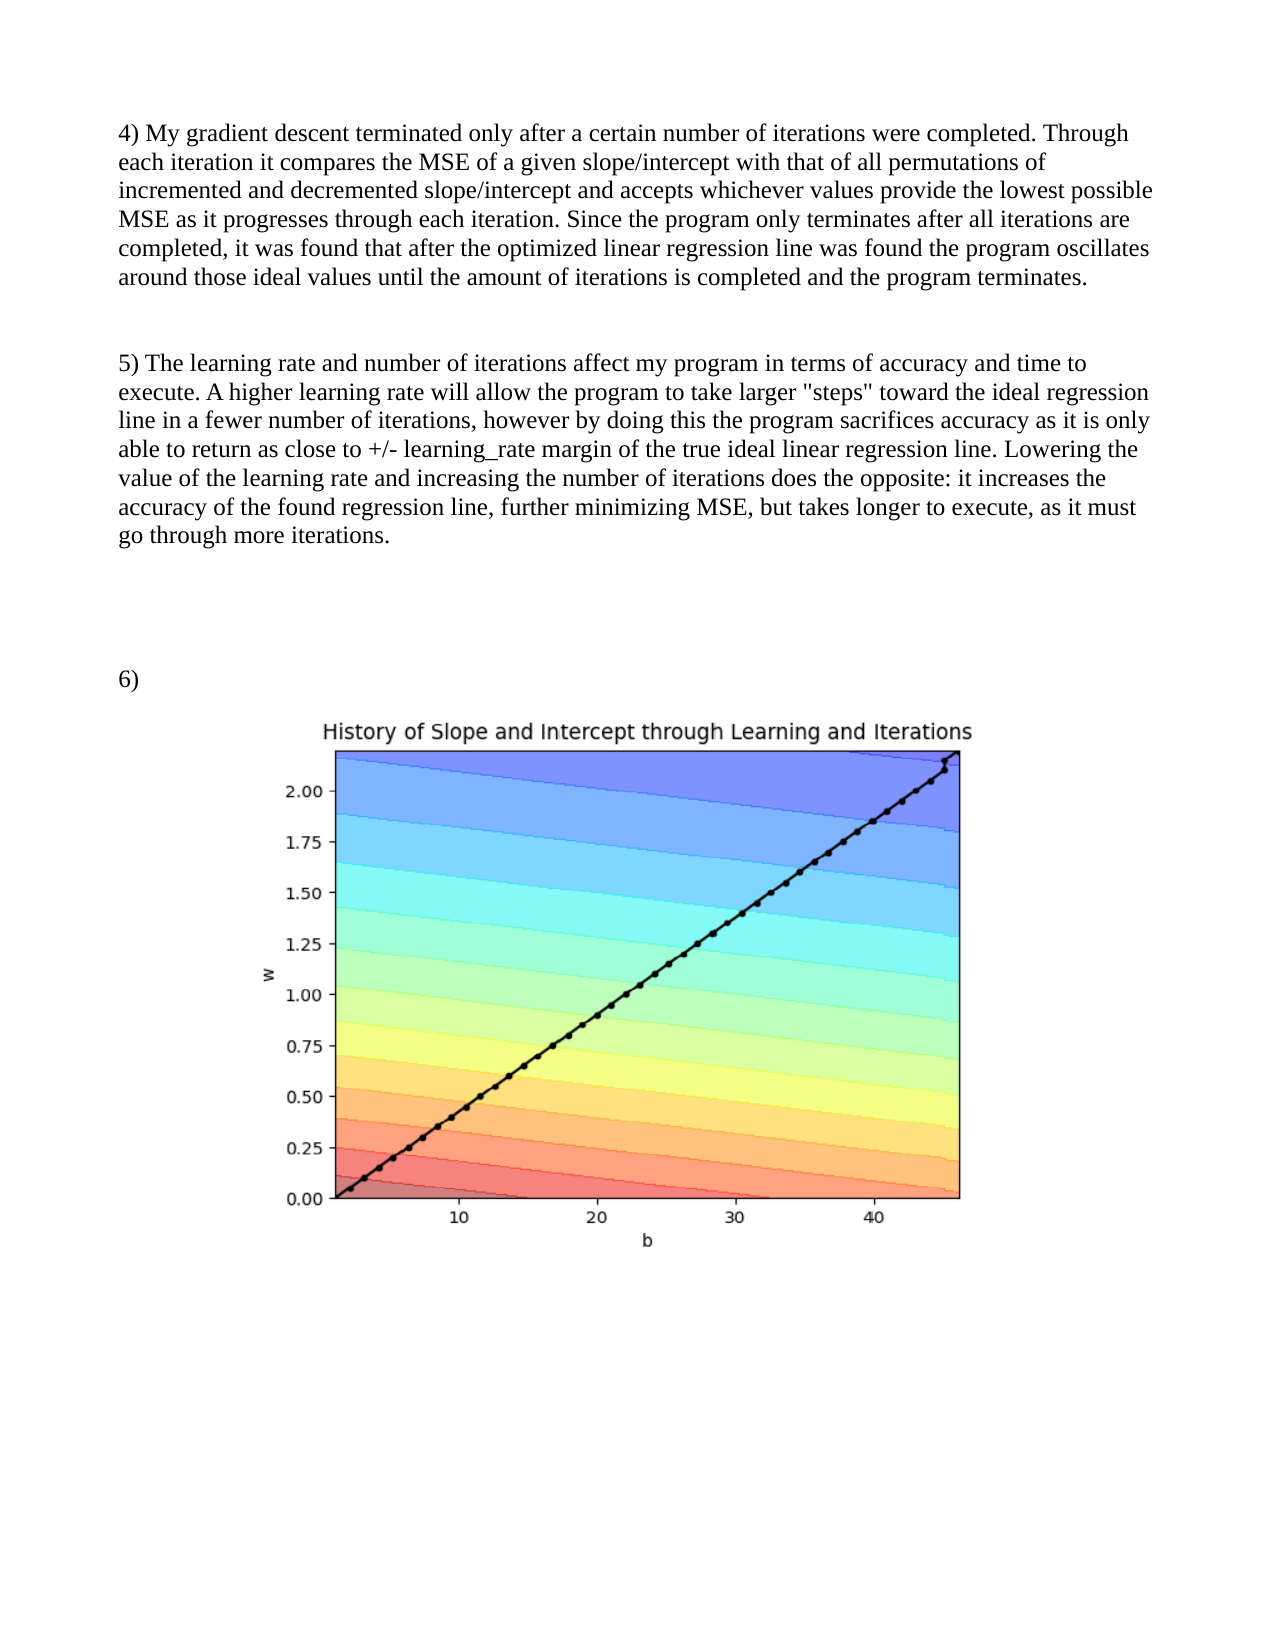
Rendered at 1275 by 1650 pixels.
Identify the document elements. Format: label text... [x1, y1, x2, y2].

text 6) [118, 664, 1157, 693]
picture [246, 693, 1029, 1254]
text 5) The learning rate and number of iterations affect my program in terms of accuracy and time to execute. A higher learning rate will allow the program to take larger "steps" toward the ideal regression line in a fewer number of iterations, however by doing this the program sacrifices accuracy as it is only able to return as close to +/- learning_rate margin of the true ideal linear regression line. Lowering the value of the learning rate and increasing the number of iterations does the opposite: it increases the accuracy of the found regression line, further minimizing MSE, but takes longer to execute, as it must go through more iterations. [118, 348, 1157, 549]
text 4) My gradient descent terminated only after a certain number of iterations were completed. Through each iteration it compares the MSE of a given slope/intercept with that of all permutations of incremented and decremented slope/intercept and accepts whichever values provide the lowest possible MSE as it progresses through each iteration. Since the program only terminates after all iterations are completed, it was found that after the optimized linear regression line was found the program oscillates around those ideal values until the amount of iterations is completed and the program terminates. [118, 118, 1157, 291]
